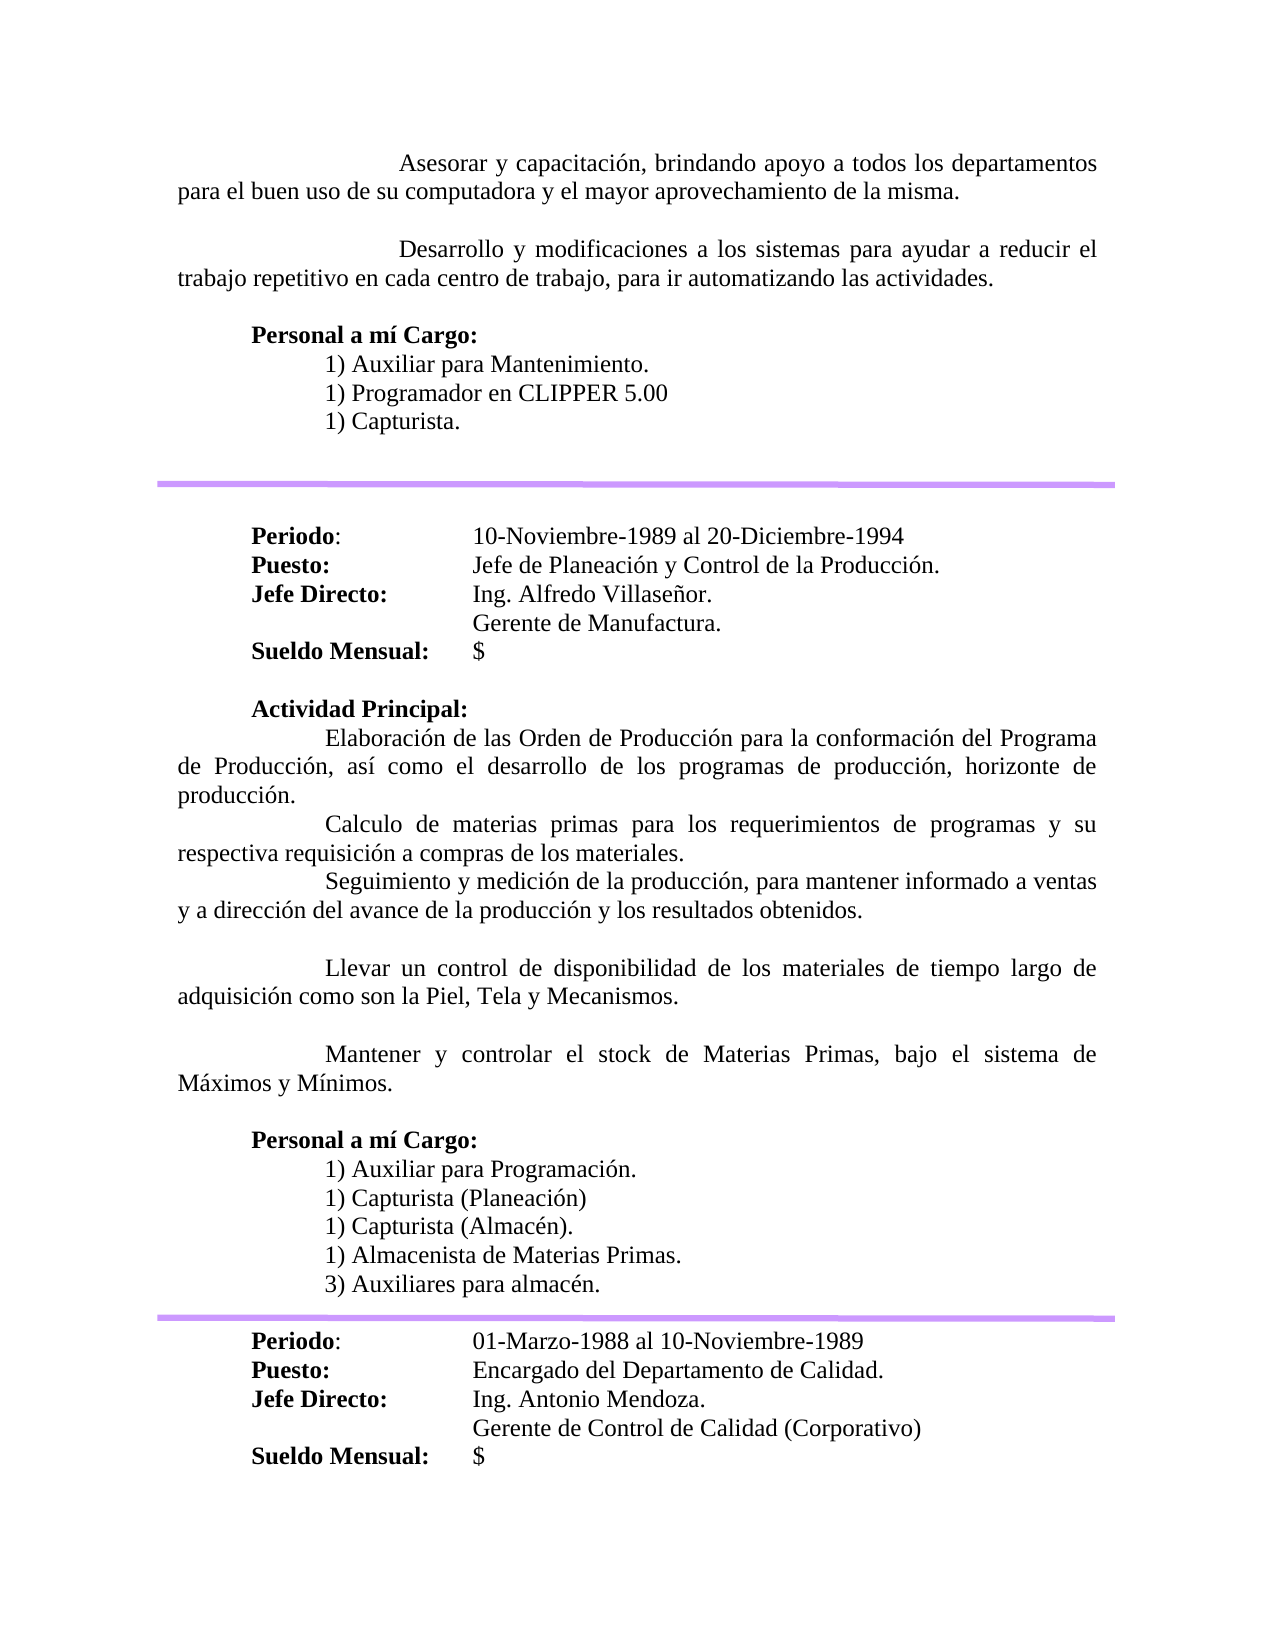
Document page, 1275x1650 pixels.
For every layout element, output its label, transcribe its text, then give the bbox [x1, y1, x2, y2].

text 1) Auxiliar para Mantenimiento. [324, 349, 1098, 378]
text 1) Capturista (Almacén). [324, 1211, 1098, 1240]
text 1) Almacenista de Materias Primas. [324, 1240, 1098, 1269]
text Mantener y controlar el stock de Materias Primas, bajo el sistema de Máximos y Mínimos. [177, 1039, 1098, 1096]
text Actividad Principal: [177, 694, 1098, 723]
text Periodo: 01-Marzo-1988 al 10-Noviembre-1989 [177, 1326, 1098, 1355]
text 1) Capturista. [324, 406, 1098, 435]
text Calculo de materias primas para los requerimientos de programas y su respectiva requisición a compras de los materiales. [177, 809, 1098, 866]
text Gerente de Control de Calidad (Corporativo) [177, 1413, 1098, 1441]
text Gerente de Manufactura. [177, 608, 1098, 636]
text 1) Capturista (Planeación) [324, 1183, 1098, 1211]
text Puesto: Jefe de Planeación y Control de la Producción. [177, 550, 1098, 579]
text Seguimiento y medición de la producción, para mantener informado a ventas y a dirección del avance de la producción y los resultados obtenidos. [177, 866, 1098, 924]
text Jefe Directo: Ing. Antonio Mendoza. [177, 1384, 1098, 1413]
text Sueldo Mensual: $ [177, 636, 1098, 665]
text Llevar un control de disponibilidad de los materiales de tiempo largo de adquisición como son la Piel, Tela y Mecanismos. [177, 953, 1098, 1010]
text 3) Auxiliares para almacén. [324, 1269, 1098, 1298]
text Asesorar y capacitación, brindando apoyo a todos los departamentos para el buen uso de su computadora y el mayor aprovechamiento de la misma. [177, 148, 1098, 205]
text Elaboración de las Orden de Producción para la conformación del Programa de Producción, así como el desarrollo de los programas de producción, horizonte de producción. [177, 723, 1098, 809]
text 1) Auxiliar para Programación. [324, 1154, 1098, 1183]
text Personal a mí Cargo: [177, 320, 1098, 349]
text Puesto: Encargado del Departamento de Calidad. [177, 1355, 1098, 1384]
text Periodo: 10-Noviembre-1989 al 20-Diciembre-1994 [177, 521, 1098, 550]
text Desarrollo y modificaciones a los sistemas para ayudar a reducir el trabajo repetitivo en cada centro de trabajo, para ir automatizando las actividades. [177, 234, 1098, 291]
text Sueldo Mensual: $ [177, 1441, 1098, 1470]
text 1) Programador en CLIPPER 5.00 [324, 378, 1098, 406]
text Personal a mí Cargo: [177, 1125, 1098, 1154]
text Jefe Directo: Ing. Alfredo Villaseñor. [177, 579, 1098, 608]
